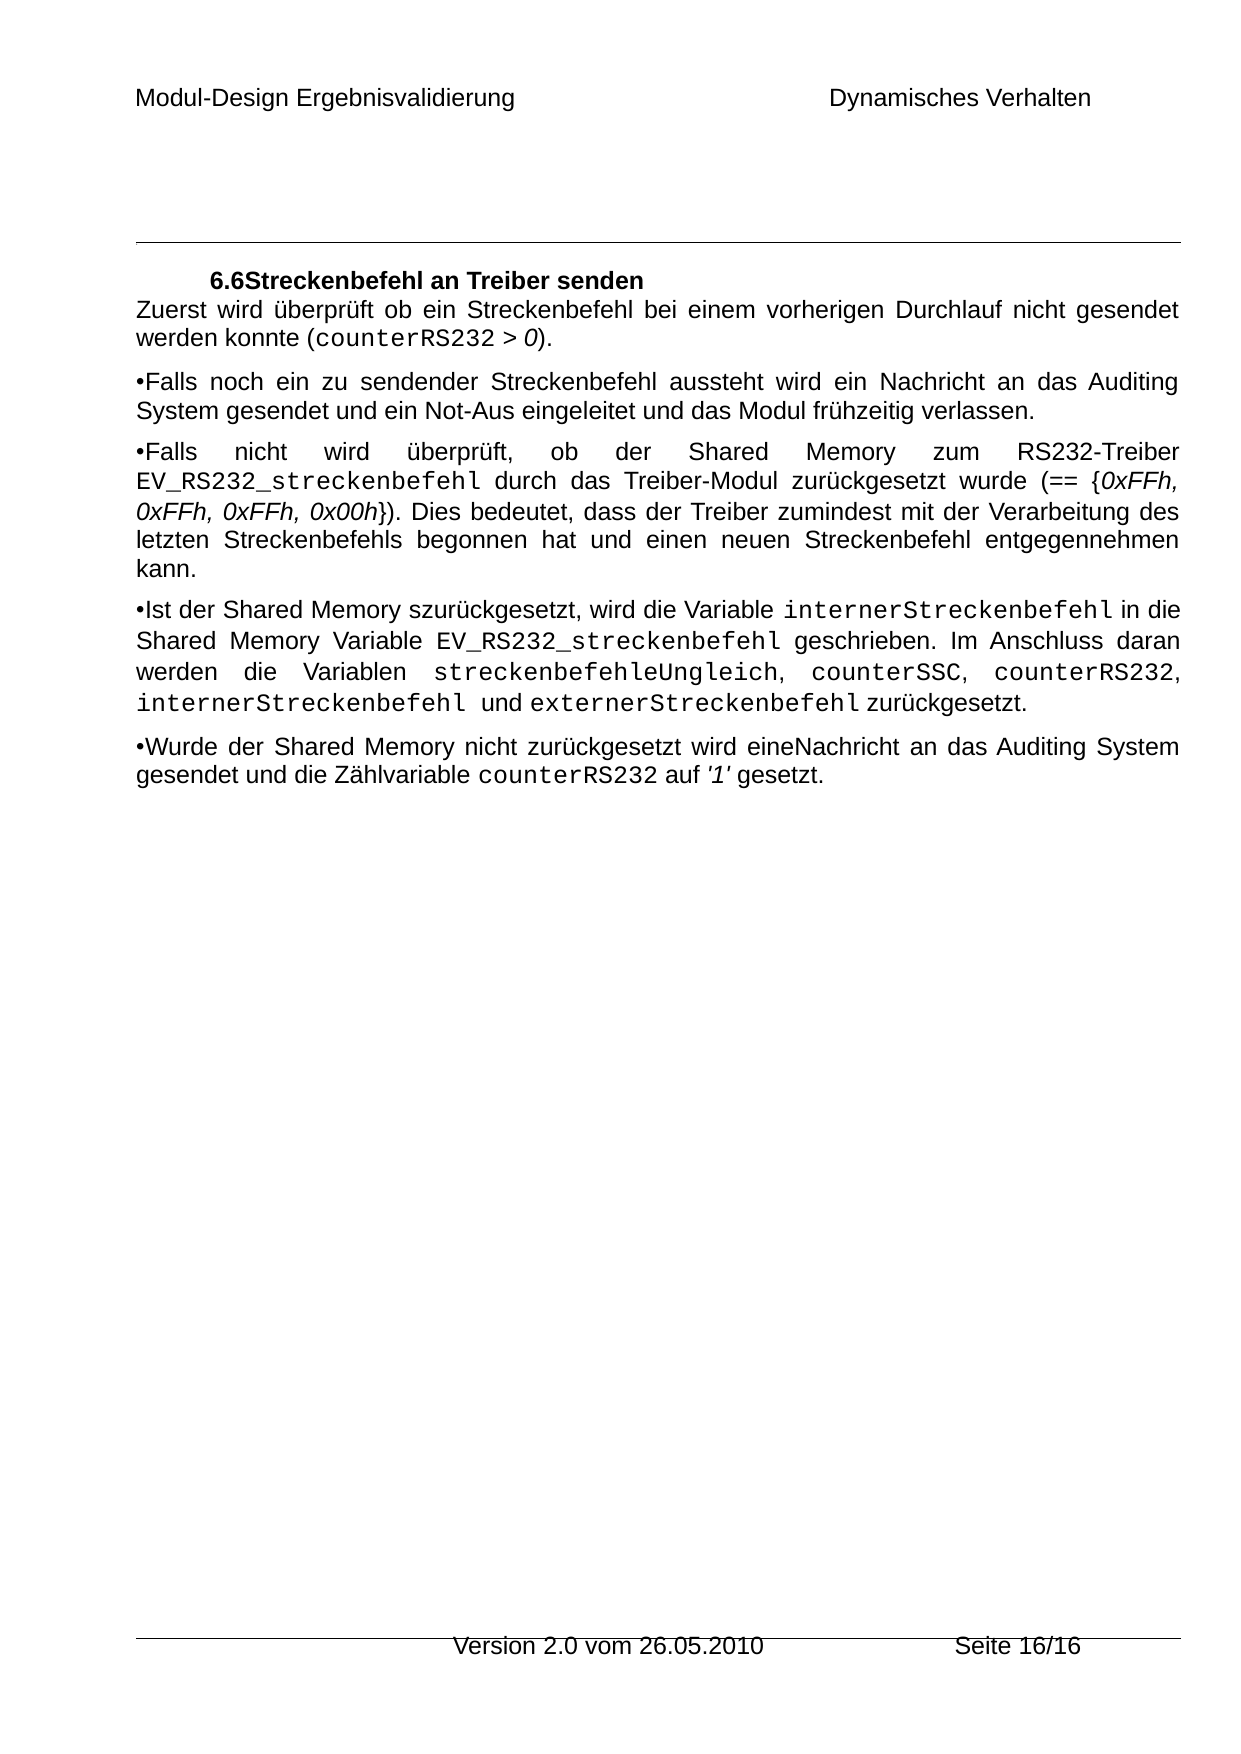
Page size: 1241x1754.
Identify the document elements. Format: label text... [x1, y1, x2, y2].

text Zuerst wird überprüft ob ein Streckenbefehl bei einem vorherigen Durchlauf nicht gesendet werden konnte (counterRS232 > 0). [136, 294, 1181, 354]
list Wurde der Shared Memory nicht zurückgesetzt wird eineNachricht an das Auditing System gesendet und die Zählvariable counterRS232 auf '1' gesetzt. [136, 732, 1181, 791]
list Falls nicht wird überprüft, ob der Shared Memory zum RS232-Treiber EV_RS232_streckenbefehl durch das Treiber-Modul zurückgesetzt wurde (== {0xFFh, 0xFFh, 0xFFh, 0x00h}). Dies bedeutet, dass der Treiber zumindest mit der Verarbeitung des letzten Streckenbefehls begonnen hat und einen neuen Streckenbefehl entgegennehmen kann. [136, 437, 1181, 583]
list Ist der Shared Memory szurückgesetzt, wird die Variable internerStreckenbefehl in die Shared Memory Variable EV_RS232_streckenbefehl geschrieben. Im Anschluss daran werden die Variablen streckenbefehleUngleich, counterSSC, counterRS232, internerStreckenbefehl und externerStreckenbefehl zurückgesetzt. [136, 595, 1181, 719]
subtitle Streckenbefehl an Treiber senden [209, 266, 1181, 294]
list Falls noch ein zu sendender Streckenbefehl aussteht wird ein Nachricht an das Auditing System gesendet und ein Not-Aus eingeleitet und das Modul frühzeitig verlassen. [136, 367, 1181, 424]
